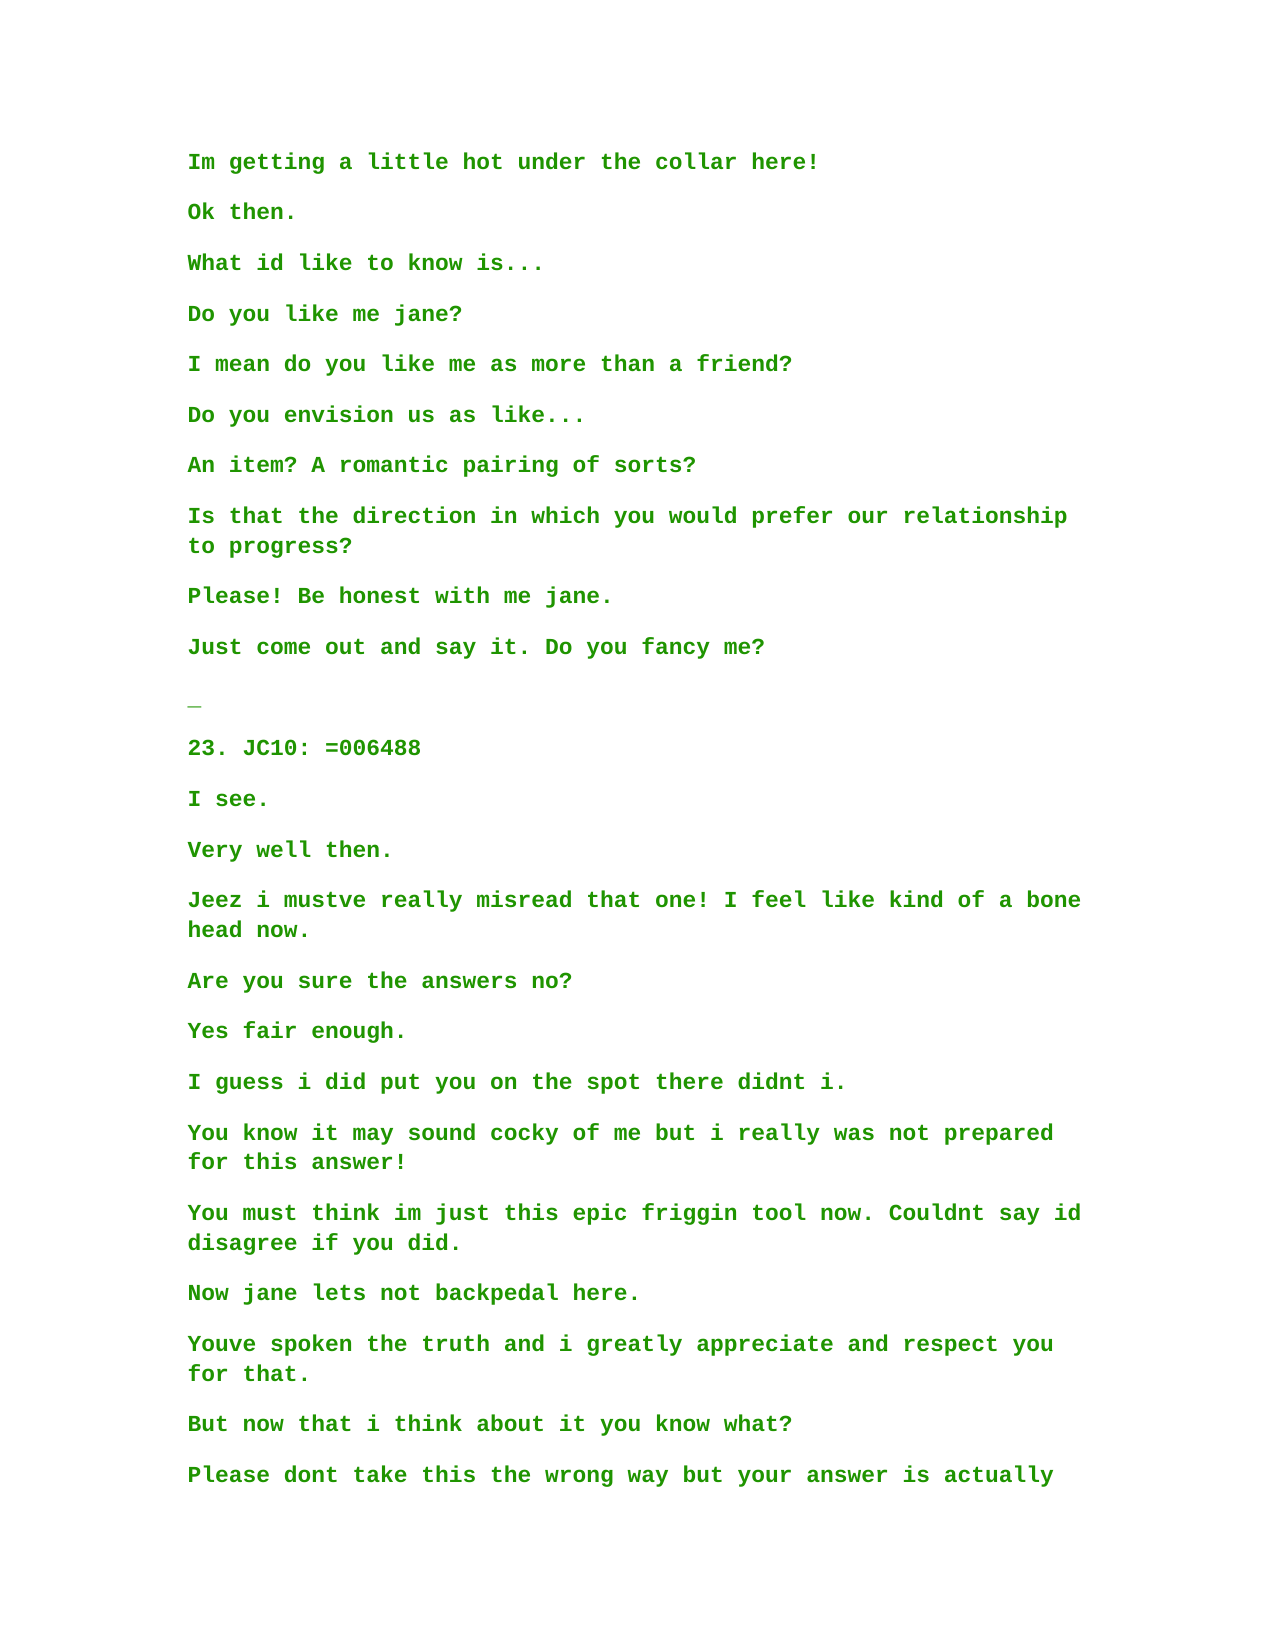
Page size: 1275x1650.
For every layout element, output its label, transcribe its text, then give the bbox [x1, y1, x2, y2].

text Now jane lets not backpedal here. [187, 1282, 1087, 1308]
text _ [187, 686, 1087, 712]
text You must think im just this epic friggin tool now. Couldnt say id disagree if you did. [187, 1201, 1087, 1257]
text Youve spoken the truth and i greatly appreciate and respect you for that. [187, 1332, 1087, 1388]
text I see. [187, 787, 1087, 813]
text Just come out and say it. Do you fancy me? [187, 635, 1087, 661]
text Do you envision us as like... [187, 403, 1087, 429]
text Is that the direction in which you would prefer our relationship to progress? [187, 504, 1087, 560]
text Please dont take this the wrong way but your answer is actually [187, 1463, 1087, 1489]
text Im getting a little hot under the collar here! [187, 150, 1087, 176]
text You know it may sound cocky of me but i really was not prepared for this answer! [187, 1121, 1087, 1177]
text Do you like me jane? [187, 302, 1087, 328]
text Please! Be honest with me jane. [187, 585, 1087, 611]
text Are you sure the answers no? [187, 969, 1087, 995]
text Yes fair enough. [187, 1019, 1087, 1046]
text But now that i think about it you know what? [187, 1413, 1087, 1439]
text Very well then. [187, 838, 1087, 864]
text Ok then. [187, 201, 1087, 227]
text An item? A romantic pairing of sorts? [187, 454, 1087, 480]
text Jeez i mustve really misread that one! I feel like kind of a bone head now. [187, 888, 1087, 944]
text I mean do you like me as more than a friend? [187, 352, 1087, 378]
text I guess i did put you on the spot there didnt i. [187, 1070, 1087, 1096]
text 23. JC10: =006488 [187, 737, 1087, 763]
text What id like to know is... [187, 251, 1087, 277]
